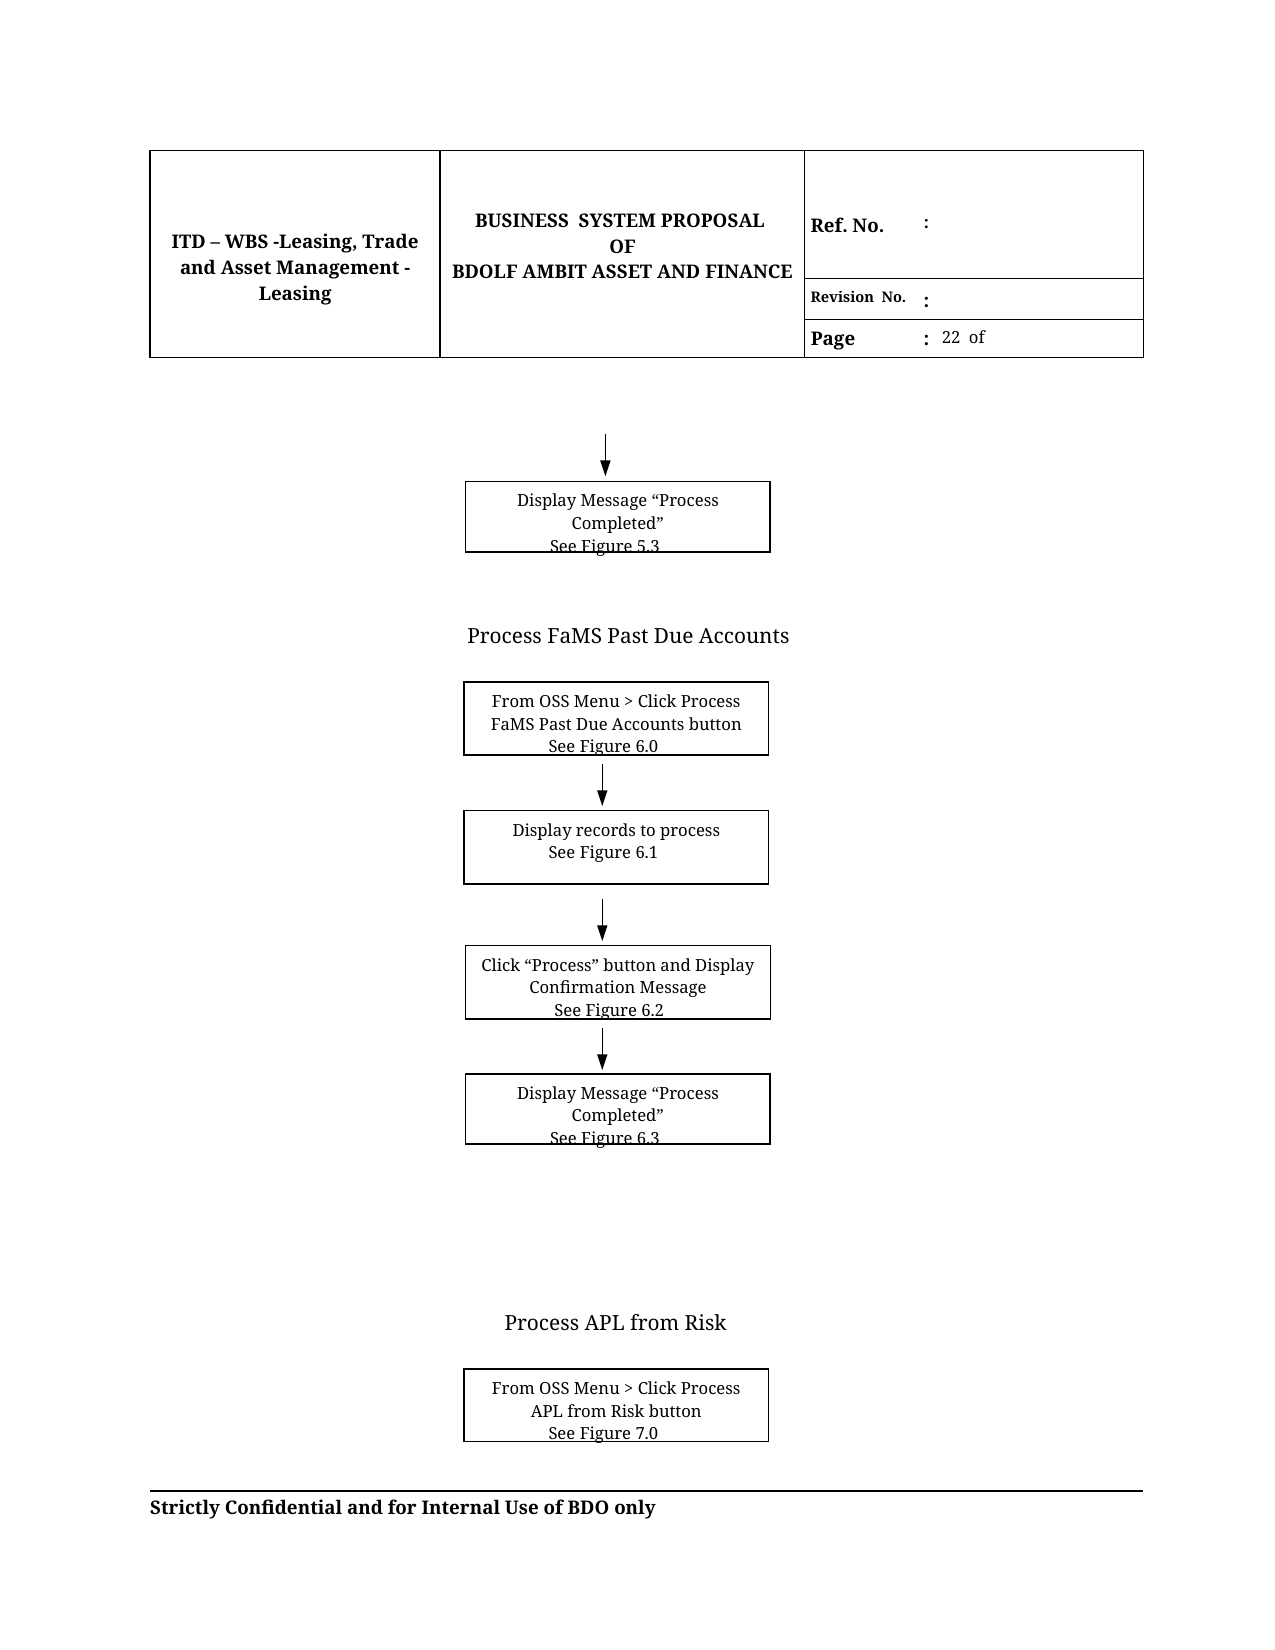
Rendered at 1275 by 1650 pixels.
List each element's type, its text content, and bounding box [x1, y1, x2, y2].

text Process APL from Risk [150, 1308, 1143, 1336]
text Process FaMS Past Due Accounts [150, 621, 1143, 649]
